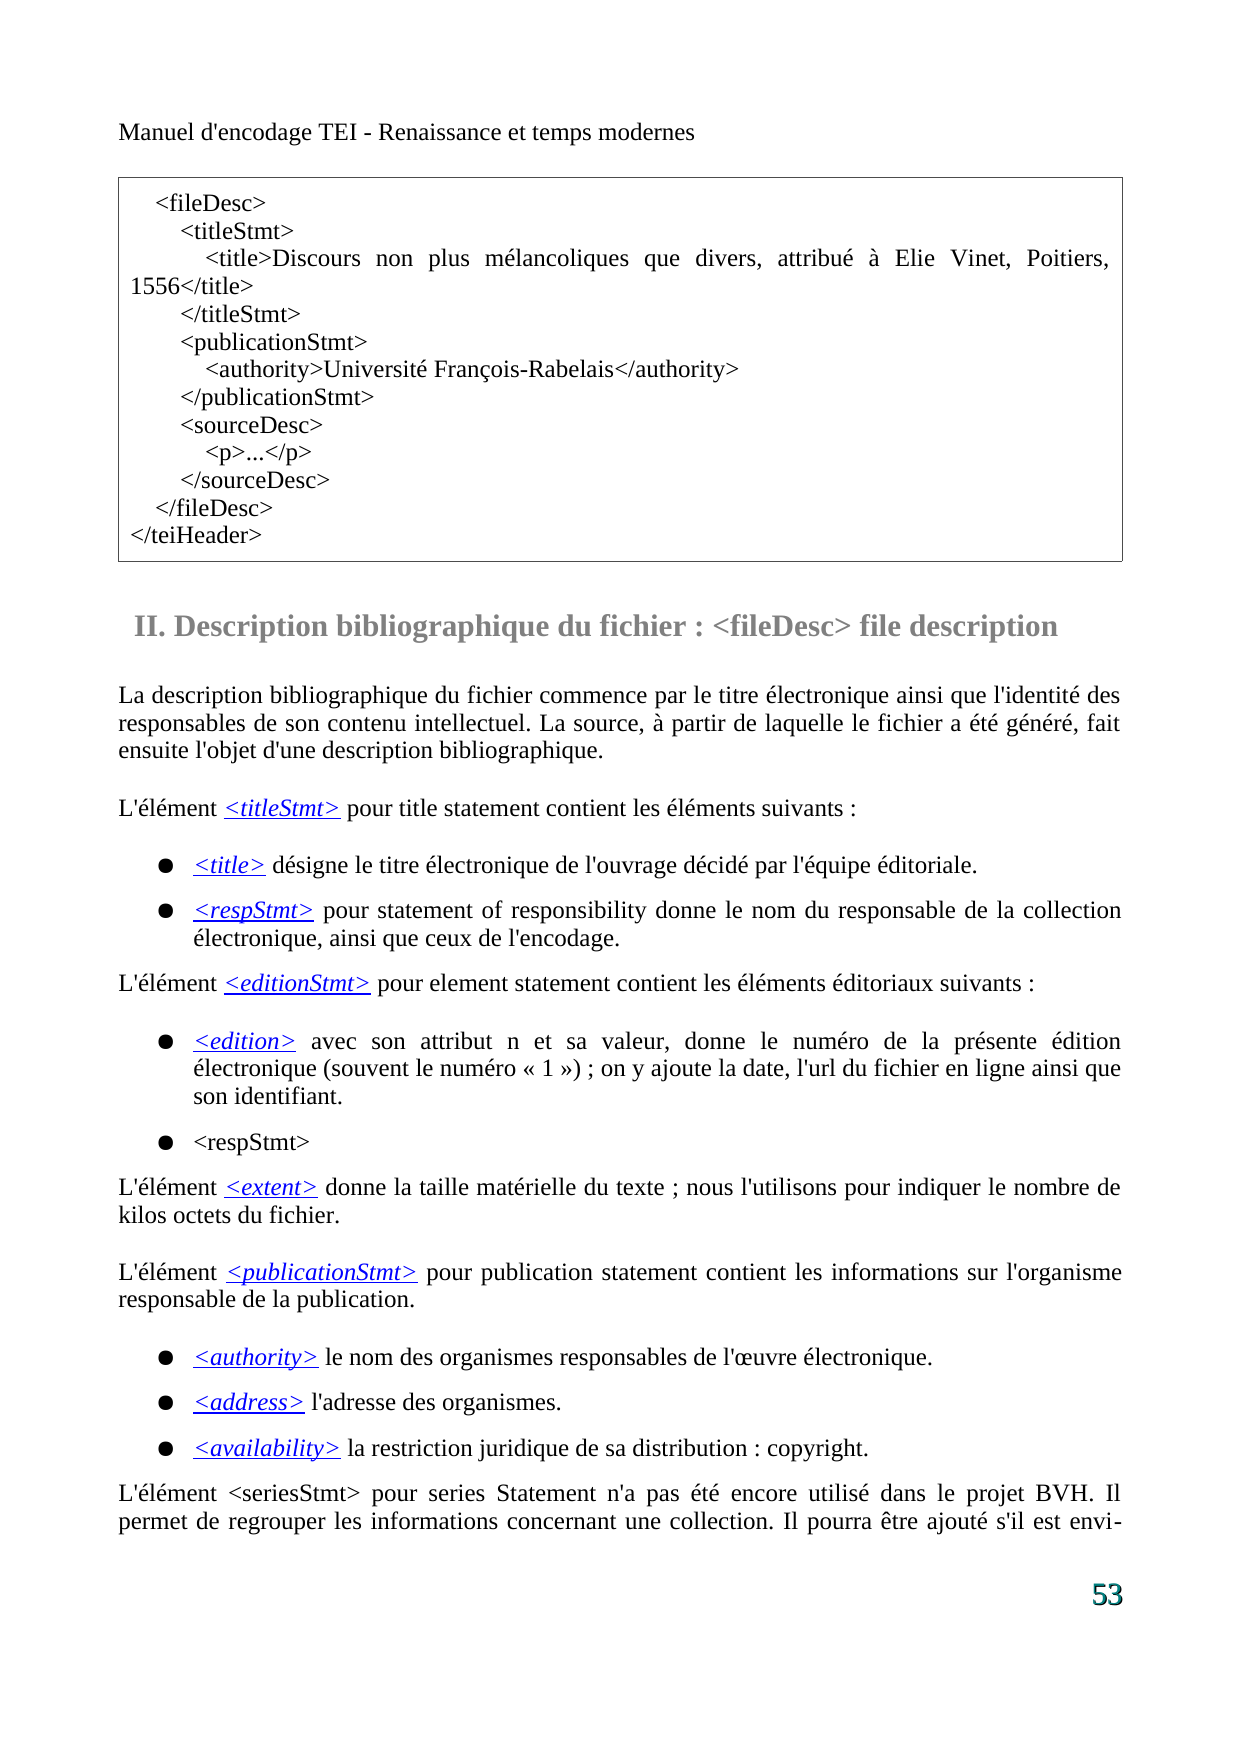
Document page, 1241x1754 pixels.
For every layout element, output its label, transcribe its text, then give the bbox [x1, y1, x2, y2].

list <availabilityavailability> la restriction juridique de sa distribution : copyright. [156, 1434, 1122, 1461]
table_header <fileDesc> <titleStmt> <title>Discours non plus mélancoliques que divers, attribué à Elie Vinet, Poitiers, 1556</title> </titleStmt> <publicationStmt> <authority>Université François-Rabelais</authority> </publicationStmt> <sourceDesc> <p>...</p> </sourceDesc> </fileDesc> </teiHeader> [119, 178, 1122, 561]
title Description bibliographique du fichier : <fileDesc> file description [118, 608, 1122, 643]
text L'élément <extentextent> donne la taille matérielle du texte ; nous l'utilisons pour indiquer le nombre de kilos octets du fichier. [118, 1173, 1122, 1228]
text L'élément <seriesStmtseriesStmt> pour series Statement n'a pas été encore utilisé dans le projet BVH. Il permet de regrouper les informations concernant une collection. Il pourra être ajouté s'il est envi­sagé d'encoder une collection : dictionnaires, œuvres complètes d'un auteur, minutes notariales d'une étude, etc. [118, 1479, 1122, 1534]
text L'élément <editionStmt> pour element statement contient les éléments éditoriaux suivants : [118, 969, 1122, 997]
text La description bibliographique du fichier commence par le titre électronique ainsi que l'identité des responsables de son contenu intellectuel. La source, à partir de laquelle le fichier a été généré, fait ensuite l'objet d'une description bibliographique. [118, 681, 1122, 764]
list <authorityauthority> le nom des organismes responsables de l'œuvre électronique. [156, 1343, 1122, 1371]
text L'élément <publicationStmt> pour publication statement contient les informations sur l'orga­nisme responsable de la publication. [118, 1258, 1122, 1313]
text L'élément <titleStmt> pour title statement contient les éléments suivants : [118, 794, 1122, 822]
list <respStmtrespStmt> pour statement of responsibility donne le nom du responsable de la collection électronique, ainsi que ceux de l'encodage. [156, 896, 1122, 952]
list <titletitle> désigne le titre électronique de l'ouvrage décidé par l'équipe éditoriale. [156, 851, 1122, 879]
list <addressaddress> l'adresse des organismes. [156, 1388, 1122, 1416]
list <editionedition> avec son attribut n et sa valeur, donne le numéro de la présente édition électronique (souvent le numéro « 1 ») ; on y ajoute la date, l'url du fichier en ligne ainsi que son identifiant. [156, 1027, 1122, 1110]
list <respStmt> [156, 1128, 1122, 1155]
